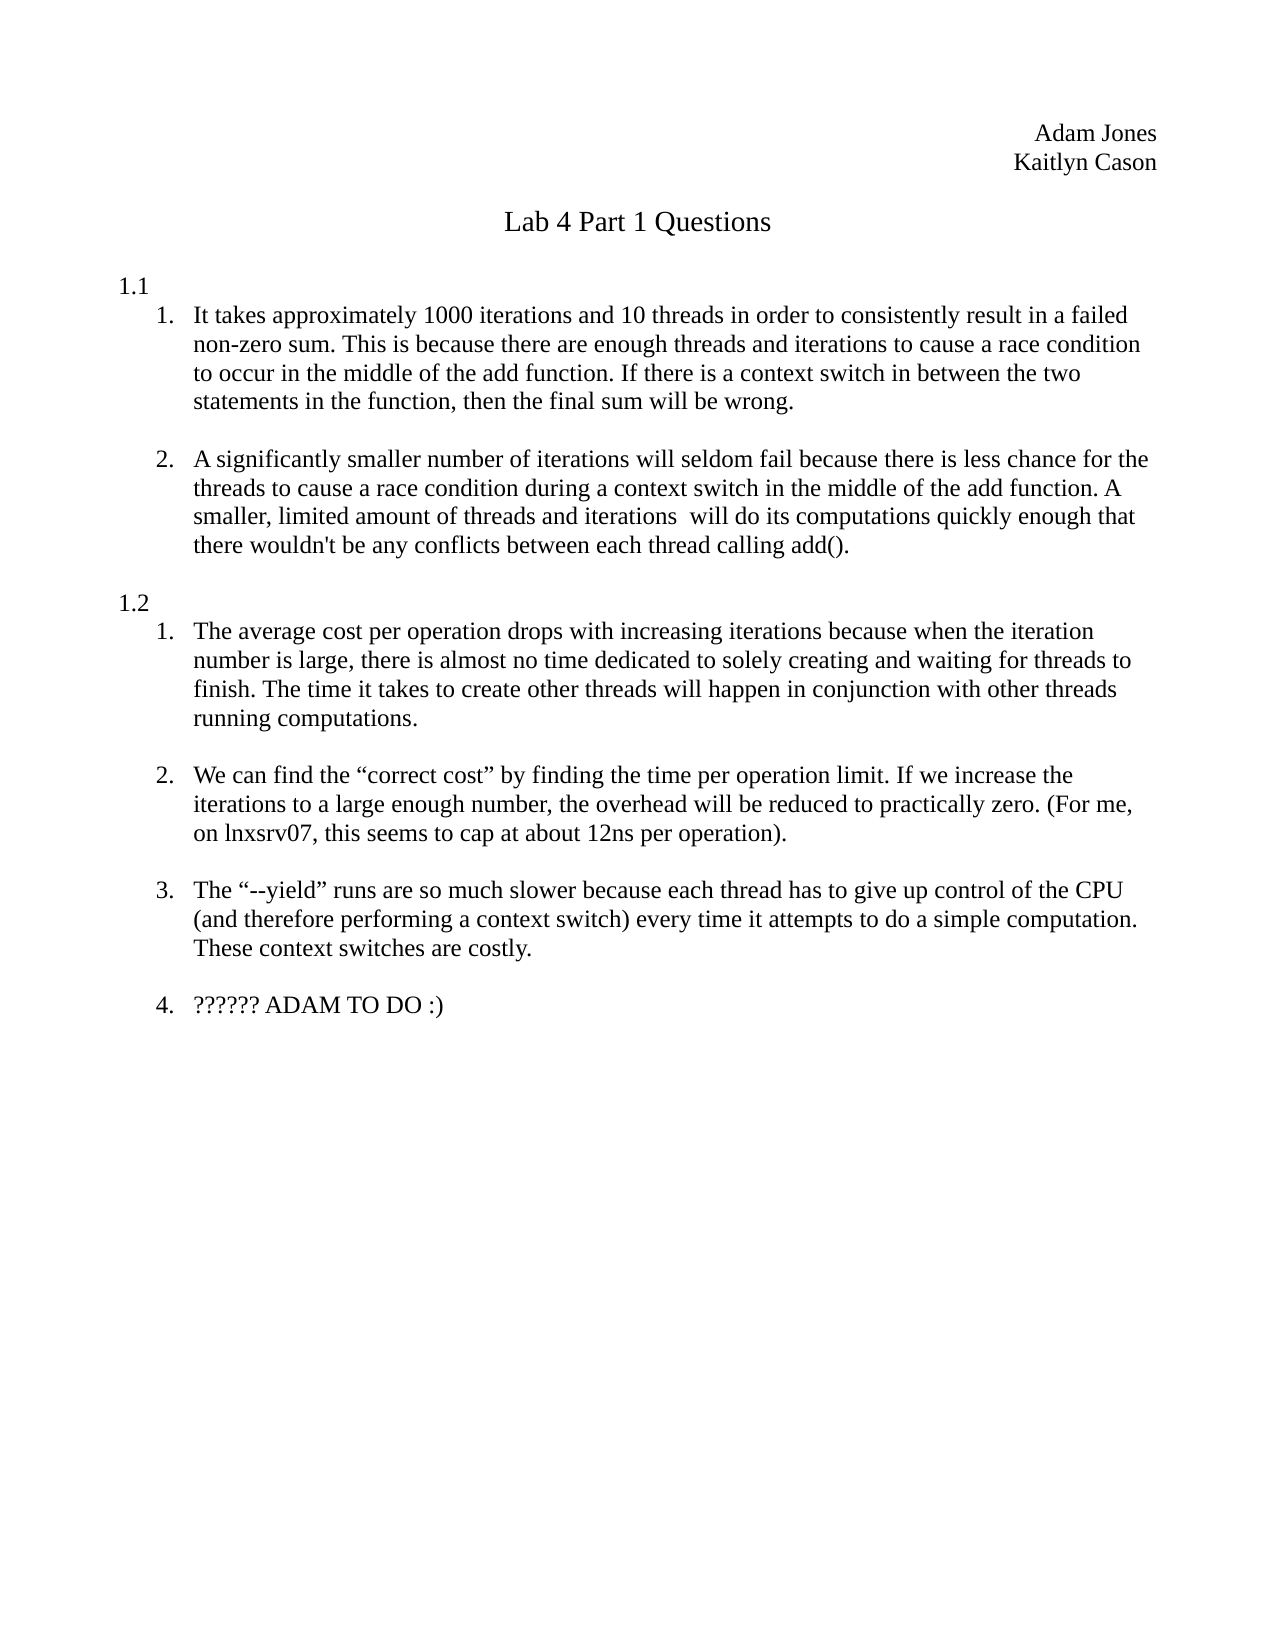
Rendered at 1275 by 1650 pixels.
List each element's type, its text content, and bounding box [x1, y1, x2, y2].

list ?????? ADAM TO DO :) [156, 990, 1157, 1019]
list The average cost per operation drops with increasing iterations because when the iteration number is large, there is almost no time dedicated to solely creating and waiting for threads to finish. The time it takes to create other threads will happen in conjunction with other threads running computations. [156, 616, 1157, 731]
text 1.1 [118, 271, 1157, 300]
text Adam Jones [118, 118, 1157, 147]
list It takes approximately 1000 iterations and 10 threads in order to consistently result in a failed non-zero sum. This is because there are enough threads and iterations to cause a race condition to occur in the middle of the add function. If there is a context switch in between the two statements in the function, then the final sum will be wrong. [156, 300, 1157, 415]
text Lab 4 Part 1 Questions [118, 204, 1157, 238]
text Kaitlyn Cason [118, 147, 1157, 176]
text 1.2 [118, 588, 1157, 616]
list We can find the “correct cost” by finding the time per operation limit. If we increase the iterations to a large enough number, the overhead will be reduced to practically zero. (For me, on lnxsrv07, this seems to cap at about 12ns per operation). [156, 760, 1157, 846]
list The “--yield” runs are so much slower because each thread has to give up control of the CPU (and therefore performing a context switch) every time it attempts to do a simple computation. These context switches are costly. [156, 875, 1157, 961]
list A significantly smaller number of iterations will seldom fail because there is less chance for the threads to cause a race condition during a context switch in the middle of the add function. A smaller, limited amount of threads and iterations will do its computations quickly enough that there wouldn't be any conflicts between each thread calling add(). [156, 444, 1157, 559]
